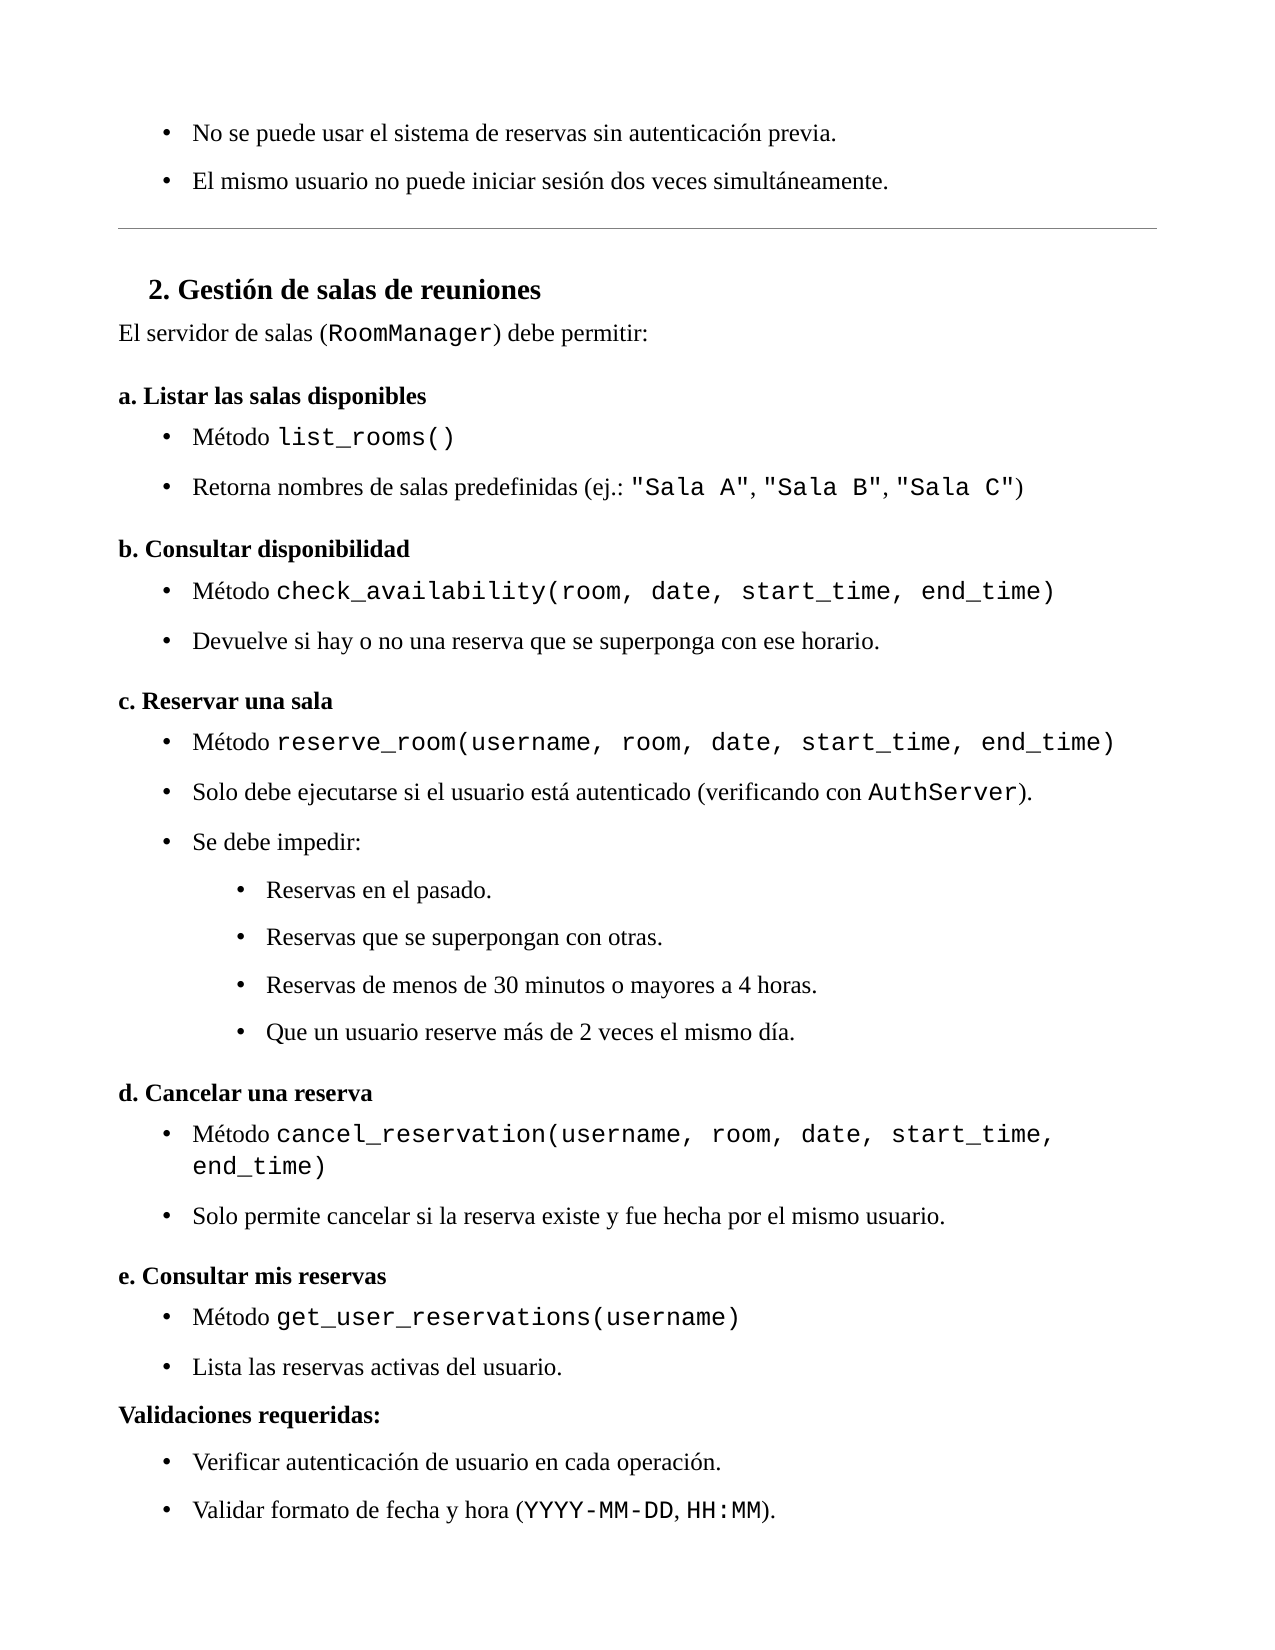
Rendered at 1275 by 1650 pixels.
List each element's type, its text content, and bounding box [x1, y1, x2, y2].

list Lista las reservas activas del usuario. [162, 1352, 1157, 1381]
subtitle d. Cancelar una reserva [118, 1078, 1157, 1106]
list Que un usuario reserve más de 2 veces el mismo día. [236, 1017, 1157, 1046]
list El mismo usuario no puede iniciar sesión dos veces simultáneamente. [162, 166, 1157, 194]
list Validar formato de fecha y hora (YYYY-MM-DD, HH:MM). [162, 1495, 1157, 1526]
list Reservas en el pasado. [236, 875, 1157, 903]
list Reservas de menos de 30 minutos o mayores a 4 horas. [236, 970, 1157, 999]
list Método reserve_room(username, room, date, start_time, end_time) [162, 727, 1157, 758]
subtitle b. Consultar disponibilidad [118, 534, 1157, 563]
subtitle e. Consultar mis reservas [118, 1261, 1157, 1290]
list Método check_availability(room, date, start_time, end_time) [162, 576, 1157, 607]
text El servidor de salas (RoomManager) debe permitir: [118, 318, 1157, 349]
list Reservas que se superpongan con otras. [236, 922, 1157, 951]
subtitle 🏢 2. Gestión de salas de reuniones [118, 272, 1157, 306]
list Solo permite cancelar si la reserva existe y fue hecha por el mismo usuario. [162, 1201, 1157, 1230]
subtitle c. Reservar una sala [118, 686, 1157, 714]
list Método list_rooms() [162, 422, 1157, 453]
list Retorna nombres de salas predefinidas (ej.: "Sala A", "Sala B", "Sala C") [162, 472, 1157, 503]
list Se debe impedir: [162, 827, 1157, 856]
list Verificar autenticación de usuario en cada operación. [162, 1447, 1157, 1476]
subtitle a. Listar las salas disponibles [118, 381, 1157, 409]
list Método cancel_reservation(username, room, date, start_time, end_time) [162, 1119, 1157, 1182]
list Método get_user_reservations(username) [162, 1302, 1157, 1333]
text Validaciones requeridas: [118, 1400, 1157, 1429]
list No se puede usar el sistema de reservas sin autenticación previa. [162, 118, 1157, 147]
list Devuelve si hay o no una reserva que se superponga con ese horario. [162, 626, 1157, 654]
list Solo debe ejecutarse si el usuario está autenticado (verificando con AuthServer). [162, 777, 1157, 808]
